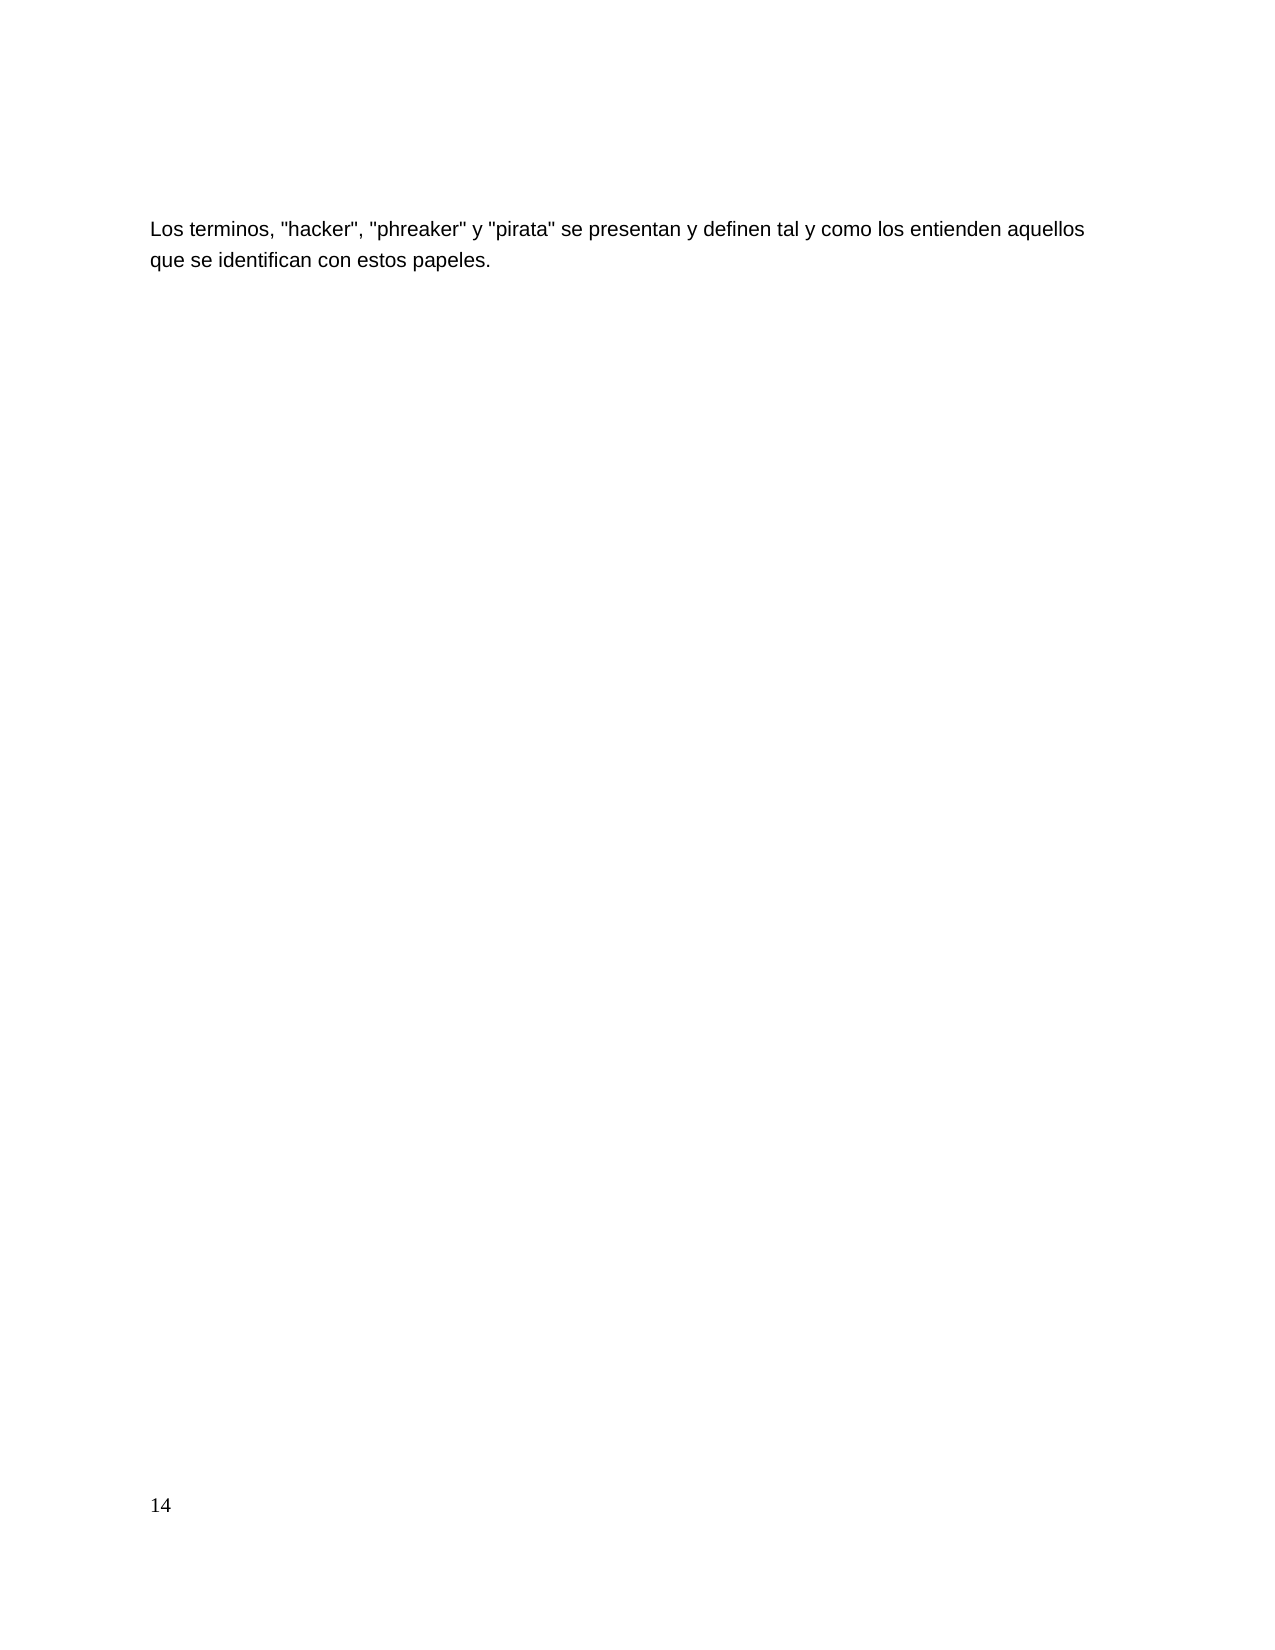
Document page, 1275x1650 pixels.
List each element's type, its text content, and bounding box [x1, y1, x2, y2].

text Los terminos, "hacker", "phreaker" y "pirata" se presentan y definen tal y como los entienden aquellos que se identifican con estos papeles. [150, 217, 1125, 272]
